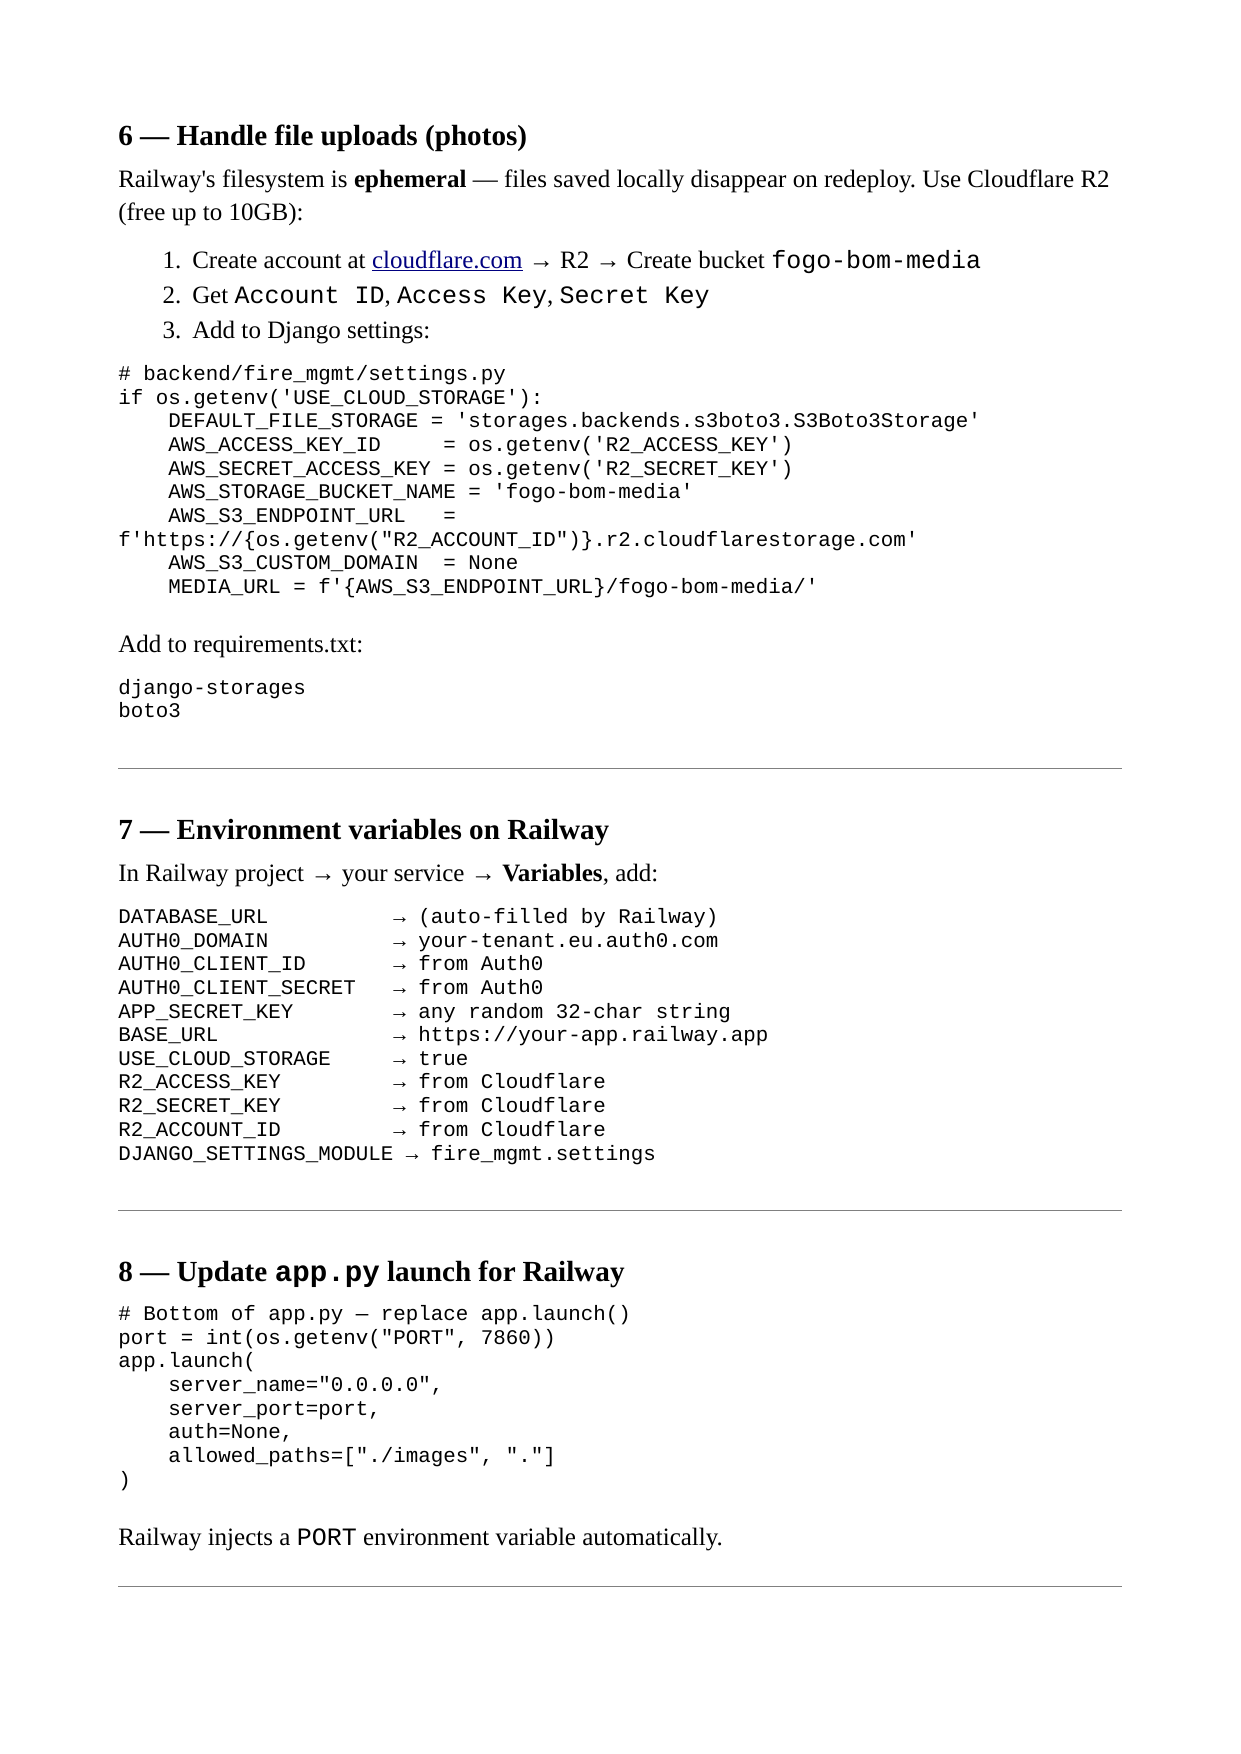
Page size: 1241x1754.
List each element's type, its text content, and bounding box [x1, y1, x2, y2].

text ) [118, 1468, 1122, 1492]
text AWS_STORAGE_BUCKET_NAME = 'fogo-bom-media' [118, 481, 1122, 505]
text # Bottom of app.py — replace app.launch() [118, 1303, 1122, 1327]
text app.launch( [118, 1350, 1122, 1374]
text AWS_S3_ENDPOINT_URL = f'https://{os.getenv("R2_ACCOUNT_ID")}.r2.cloudflarestorage.com' [118, 505, 1122, 552]
text In Railway project → your service → Variables, add: [118, 858, 1122, 887]
subtitle 6 — Handle file uploads (photos) [118, 118, 1122, 152]
text if os.getenv('USE_CLOUD_STORAGE'): [118, 387, 1122, 411]
text AUTH0_CLIENT_SECRET → from Auth0 [118, 977, 1122, 1001]
text R2_ACCOUNT_ID → from Cloudflare [118, 1119, 1122, 1142]
text DEFAULT_FILE_STORAGE = 'storages.backends.s3boto3.S3Boto3Storage' [118, 411, 1122, 434]
text MEDIA_URL = f'{AWS_S3_ENDPOINT_URL}/fogo-bom-media/' [118, 576, 1122, 600]
text AUTH0_CLIENT_ID → from Auth0 [118, 953, 1122, 977]
text allowed_paths=["./images", "."] [118, 1445, 1122, 1468]
text AWS_ACCESS_KEY_ID = os.getenv('R2_ACCESS_KEY') [118, 434, 1122, 458]
text Railway's filesystem is ephemeral — files saved locally disappear on redeploy. Use Cloudflare R2 (free up to 10GB): [118, 164, 1122, 226]
subtitle 8 — Update app.py launch for Railway [118, 1254, 1122, 1291]
text USE_CLOUD_STORAGE → true [118, 1048, 1122, 1072]
subtitle 7 — Environment variables on Railway [118, 812, 1122, 846]
text BASE_URL → https://your-app.railway.app [118, 1024, 1122, 1048]
text server_name="0.0.0.0", [118, 1374, 1122, 1398]
text DJANGO_SETTINGS_MODULE → fire_mgmt.settings [118, 1142, 1122, 1166]
text boto3 [118, 700, 1122, 724]
text R2_ACCESS_KEY → from Cloudflare [118, 1072, 1122, 1095]
text port = int(os.getenv("PORT", 7860)) [118, 1327, 1122, 1350]
text APP_SECRET_KEY → any random 32-char string [118, 1001, 1122, 1024]
text AUTH0_DOMAIN → your-tenant.eu.auth0.com [118, 930, 1122, 953]
list Create account at cloudflare.com → R2 → Create bucket fogo-bom-media [162, 245, 1122, 276]
list Get Account ID, Access Key, Secret Key [162, 280, 1122, 311]
text R2_SECRET_KEY → from Cloudflare [118, 1095, 1122, 1119]
text server_port=port, [118, 1398, 1122, 1421]
text django-storages [118, 677, 1122, 700]
list Add to Django settings: [162, 316, 1122, 344]
text Railway injects a PORT environment variable automatically. [118, 1522, 1122, 1552]
text auth=None, [118, 1421, 1122, 1445]
text DATABASE_URL → (auto-filled by Railway) [118, 906, 1122, 930]
text AWS_S3_CUSTOM_DOMAIN = None [118, 552, 1122, 576]
text Add to requirements.txt: [118, 629, 1122, 658]
text AWS_SECRET_ACCESS_KEY = os.getenv('R2_SECRET_KEY') [118, 458, 1122, 481]
text # backend/fire_mgmt/settings.py [118, 363, 1122, 387]
